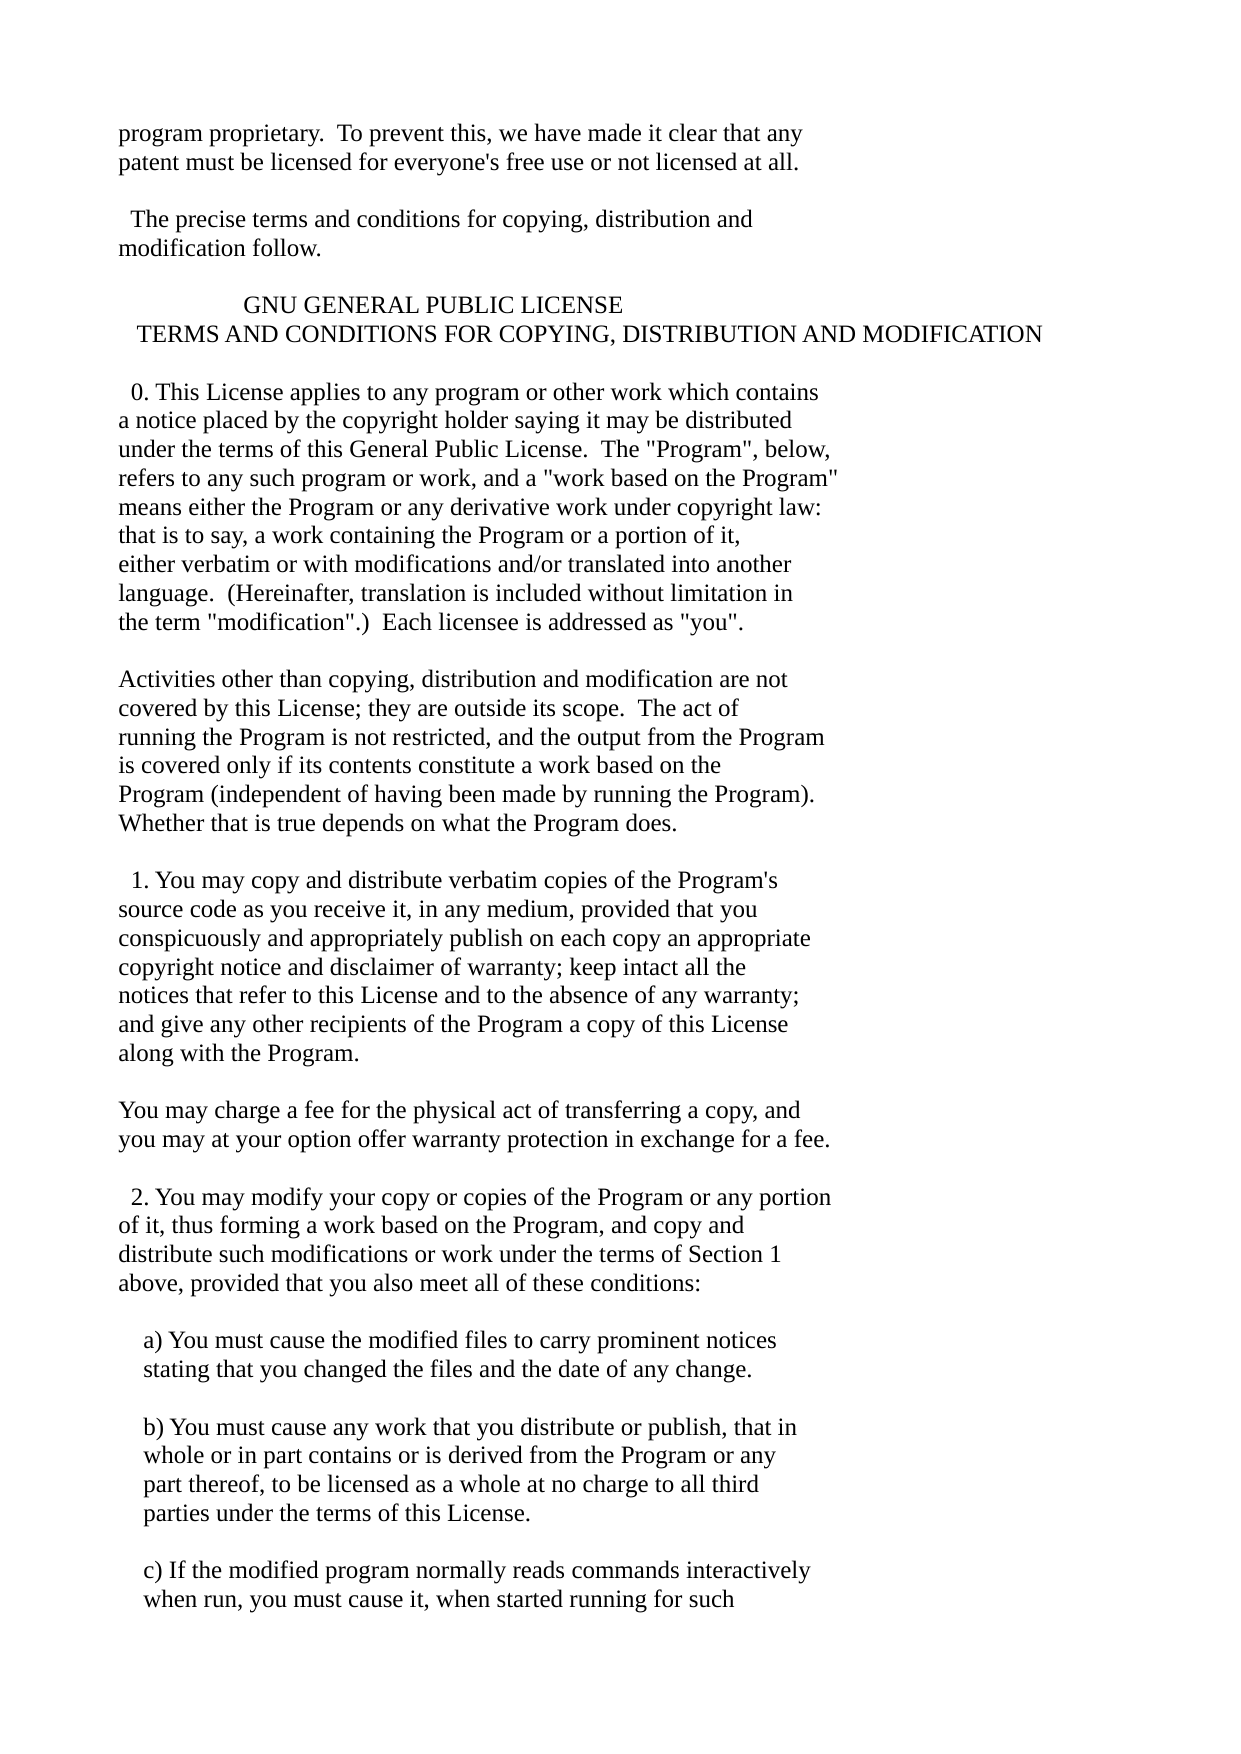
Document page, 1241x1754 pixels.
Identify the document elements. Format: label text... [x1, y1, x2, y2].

text Activities other than copying, distribution and modification are not [118, 664, 1122, 693]
text 2. You may modify your copy or copies of the Program or any portion [118, 1182, 1122, 1211]
text you may at your option offer warranty protection in exchange for a fee. [118, 1124, 1122, 1153]
text conspicuously and appropriately publish on each copy an appropriate [118, 923, 1122, 952]
text is covered only if its contents constitute a work based on the [118, 751, 1122, 779]
text that is to say, a work containing the Program or a portion of it, [118, 521, 1122, 549]
text means either the Program or any derivative work under copyright law: [118, 492, 1122, 521]
text TERMS AND CONDITIONS FOR COPYING, DISTRIBUTION AND MODIFICATION [118, 319, 1122, 348]
text program proprietary. To prevent this, we have made it clear that any [118, 118, 1122, 147]
text patent must be licensed for everyone's free use or not licensed at all. [118, 147, 1122, 176]
text c) If the modified program normally reads commands interactively [118, 1556, 1122, 1584]
text covered by this License; they are outside its scope. The act of [118, 693, 1122, 722]
text stating that you changed the files and the date of any change. [118, 1354, 1122, 1383]
text modification follow. [118, 233, 1122, 262]
text parties under the terms of this License. [118, 1498, 1122, 1527]
text the term "modification".) Each licensee is addressed as "you". [118, 607, 1122, 636]
text a notice placed by the copyright holder saying it may be distributed [118, 406, 1122, 434]
text 1. You may copy and distribute verbatim copies of the Program's [118, 866, 1122, 894]
text whole or in part contains or is derived from the Program or any [118, 1441, 1122, 1469]
text You may charge a fee for the physical act of transferring a copy, and [118, 1096, 1122, 1124]
text copyright notice and disclaimer of warranty; keep intact all the [118, 952, 1122, 981]
text refers to any such program or work, and a "work based on the Program" [118, 463, 1122, 492]
text language. (Hereinafter, translation is included without limitation in [118, 578, 1122, 607]
text a) You must cause the modified files to carry prominent notices [118, 1326, 1122, 1354]
text notices that refer to this License and to the absence of any warranty; [118, 981, 1122, 1009]
text of it, thus forming a work based on the Program, and copy and [118, 1211, 1122, 1239]
text distribute such modifications or work under the terms of Section 1 [118, 1239, 1122, 1268]
text along with the Program. [118, 1038, 1122, 1067]
text Whether that is true depends on what the Program does. [118, 808, 1122, 837]
text Program (independent of having been made by running the Program). [118, 779, 1122, 808]
text under the terms of this General Public License. The "Program", below, [118, 434, 1122, 463]
text when run, you must cause it, when started running for such [118, 1584, 1122, 1613]
text source code as you receive it, in any medium, provided that you [118, 894, 1122, 923]
text part thereof, to be licensed as a whole at no charge to all third [118, 1469, 1122, 1498]
text running the Program is not restricted, and the output from the Program [118, 722, 1122, 751]
text above, provided that you also meet all of these conditions: [118, 1268, 1122, 1297]
text GNU GENERAL PUBLIC LICENSE [118, 291, 1122, 319]
text b) You must cause any work that you distribute or publish, that in [118, 1412, 1122, 1441]
text The precise terms and conditions for copying, distribution and [118, 204, 1122, 233]
text and give any other recipients of the Program a copy of this License [118, 1009, 1122, 1038]
text 0. This License applies to any program or other work which contains [118, 377, 1122, 406]
text either verbatim or with modifications and/or translated into another [118, 549, 1122, 578]
